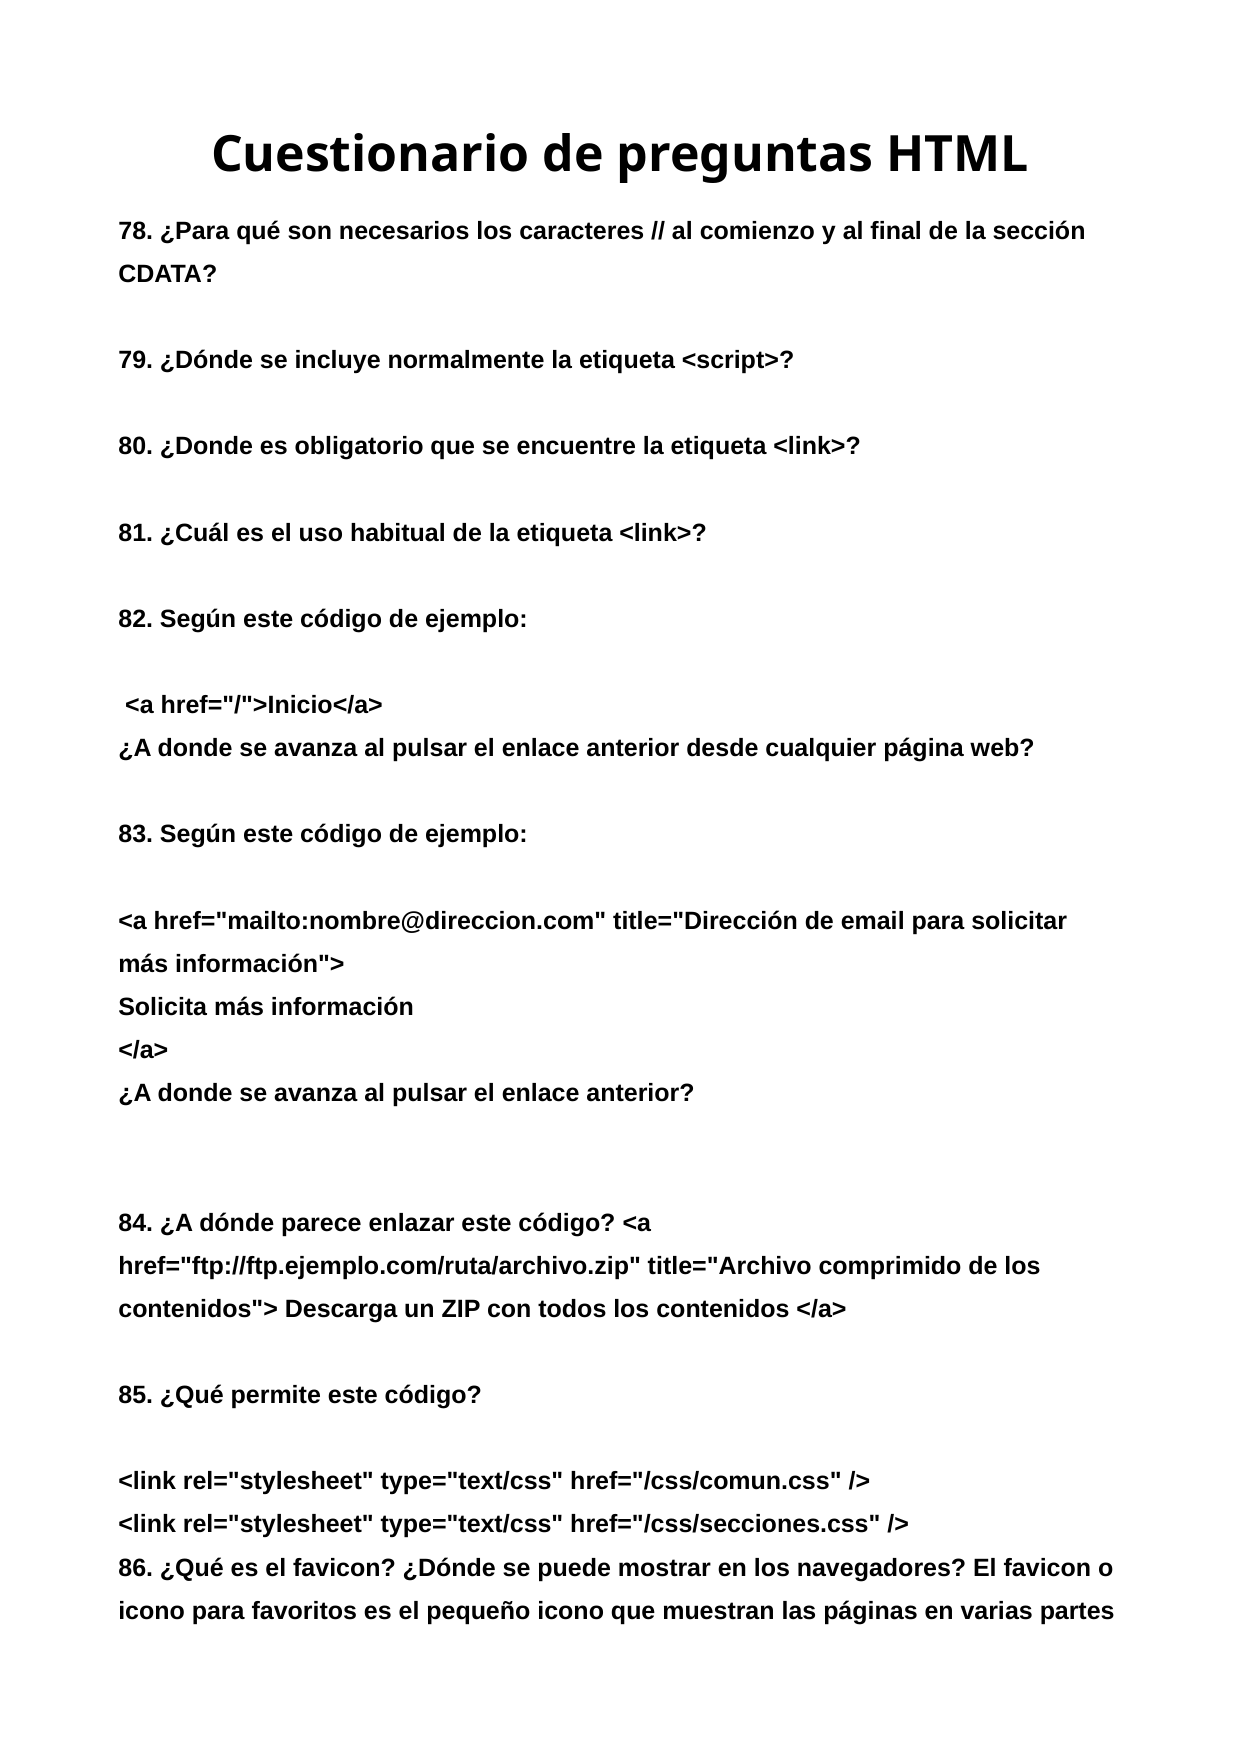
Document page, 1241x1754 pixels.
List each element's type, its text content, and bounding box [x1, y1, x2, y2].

text <link rel="stylesheet" type="text/css" href="/css/comun.css" /> [118, 1466, 1122, 1495]
text 79. ¿Dónde se incluye normalmente la etiqueta <script>? [118, 345, 1122, 374]
text 78. ¿Para qué son necesarios los caracteres // al comienzo y al final de la sección CDATA? [118, 216, 1122, 288]
text 80. ¿Donde es obligatorio que se encuentre la etiqueta <link>? [118, 431, 1122, 460]
text 82. Según este código de ejemplo: [118, 604, 1122, 633]
text ¿A donde se avanza al pulsar el enlace anterior? [118, 1078, 1122, 1107]
text <link rel="stylesheet" type="text/css" href="/css/secciones.css" /> [118, 1509, 1122, 1538]
text <a href="mailto:nombre@direccion.com" title="Dirección de email para solicitar más información"> [118, 906, 1122, 978]
text <a href="/">Inicio</a> [118, 690, 1122, 719]
text 81. ¿Cuál es el uso habitual de la etiqueta <link>? [118, 518, 1122, 546]
text 84. ¿A dónde parece enlazar este código? <a href="ftp://ftp.ejemplo.com/ruta/archivo.zip" title="Archivo comprimido de los contenidos"> Descarga un ZIP con todos los contenidos </a> [118, 1208, 1122, 1323]
text 83. Según este código de ejemplo: [118, 819, 1122, 848]
text Solicita más información [118, 992, 1122, 1021]
text 86. ¿Qué es el favicon? ¿Dónde se puede mostrar en los navegadores? El favicon o icono para favoritos es el pequeño icono que muestran las páginas en varias partes [118, 1553, 1122, 1624]
text </a> [118, 1035, 1122, 1064]
text ¿A donde se avanza al pulsar el enlace anterior desde cualquier página web? [118, 733, 1122, 762]
text 85. ¿Qué permite este código? [118, 1380, 1122, 1409]
